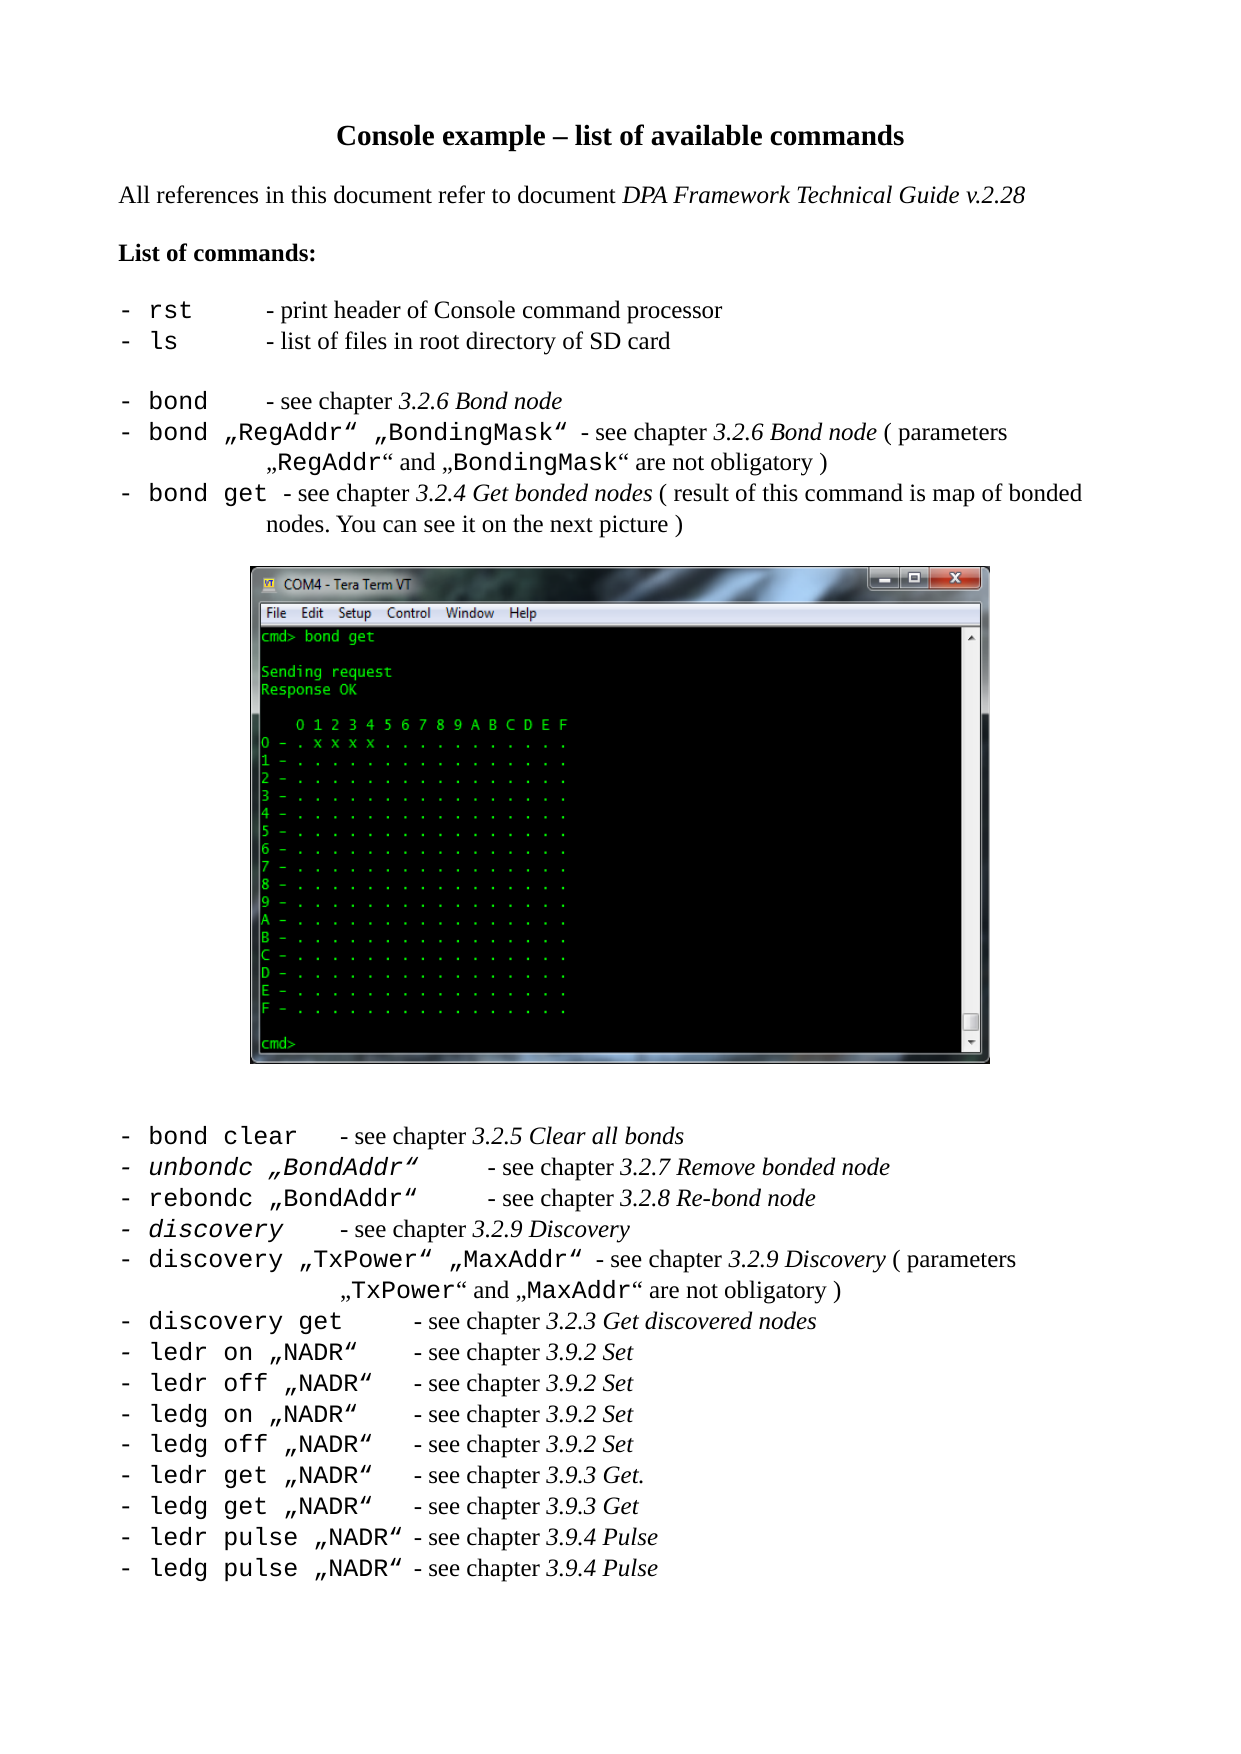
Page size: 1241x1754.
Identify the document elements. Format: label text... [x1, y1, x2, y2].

text - ledg get „NADR“ - see chapter 3.9.3 Get [118, 1491, 1122, 1522]
text Console example – list of available commands [118, 118, 1122, 152]
text - bond - see chapter 3.2.6 Bond node [118, 386, 1122, 417]
text - ledr get „NADR“ - see chapter 3.9.3 Get. [118, 1460, 1122, 1491]
text All references in this document refer to document DPA Framework Technical Guide v.2.28 [118, 180, 1122, 209]
text - discovery get - see chapter 3.2.3 Get discovered nodes [118, 1306, 1122, 1337]
text - bond clear - see chapter 3.2.5 Clear all bonds [118, 1121, 1122, 1152]
text - ledg on „NADR“ - see chapter 3.9.2 Set [118, 1399, 1122, 1429]
text - unbondc „BondAddr“ - see chapter 3.2.7 Remove bonded node [118, 1152, 1122, 1183]
text - rebondc „BondAddr“ - see chapter 3.2.8 Re-bond node [118, 1183, 1122, 1214]
text - discovery - see chapter 3.2.9 Discovery [118, 1214, 1122, 1244]
text - discovery „TxPower“ „MaxAddr“ - see chapter 3.2.9 Discovery ( parameters „TxPower“ and „MaxAddr“ are not obligatory ) [118, 1244, 1122, 1306]
picture [250, 566, 990, 1064]
text - ls - list of files in root directory of SD card [118, 326, 1122, 357]
text - bond „RegAddr“ „BondingMask“ - see chapter 3.2.6 Bond node ( parameters „RegAddr“ and „BondingMask“ are not obligatory ) [118, 417, 1122, 478]
text - ledr on „NADR“ - see chapter 3.9.2 Set [118, 1337, 1122, 1368]
text - ledr pulse „NADR“ - see chapter 3.9.4 Pulse [118, 1522, 1122, 1553]
text - ledg off „NADR“ - see chapter 3.9.2 Set [118, 1429, 1122, 1460]
text - rst - print header of Console command processor [118, 295, 1122, 326]
text - ledr off „NADR“ - see chapter 3.9.2 Set [118, 1368, 1122, 1399]
text List of commands: [118, 238, 1122, 267]
text - ledg pulse „NADR“ - see chapter 3.9.4 Pulse [118, 1553, 1122, 1584]
text - bond get - see chapter 3.2.4 Get bonded nodes ( result of this command is map of bonded nodes. You can see it on the next picture ) [118, 478, 1122, 538]
